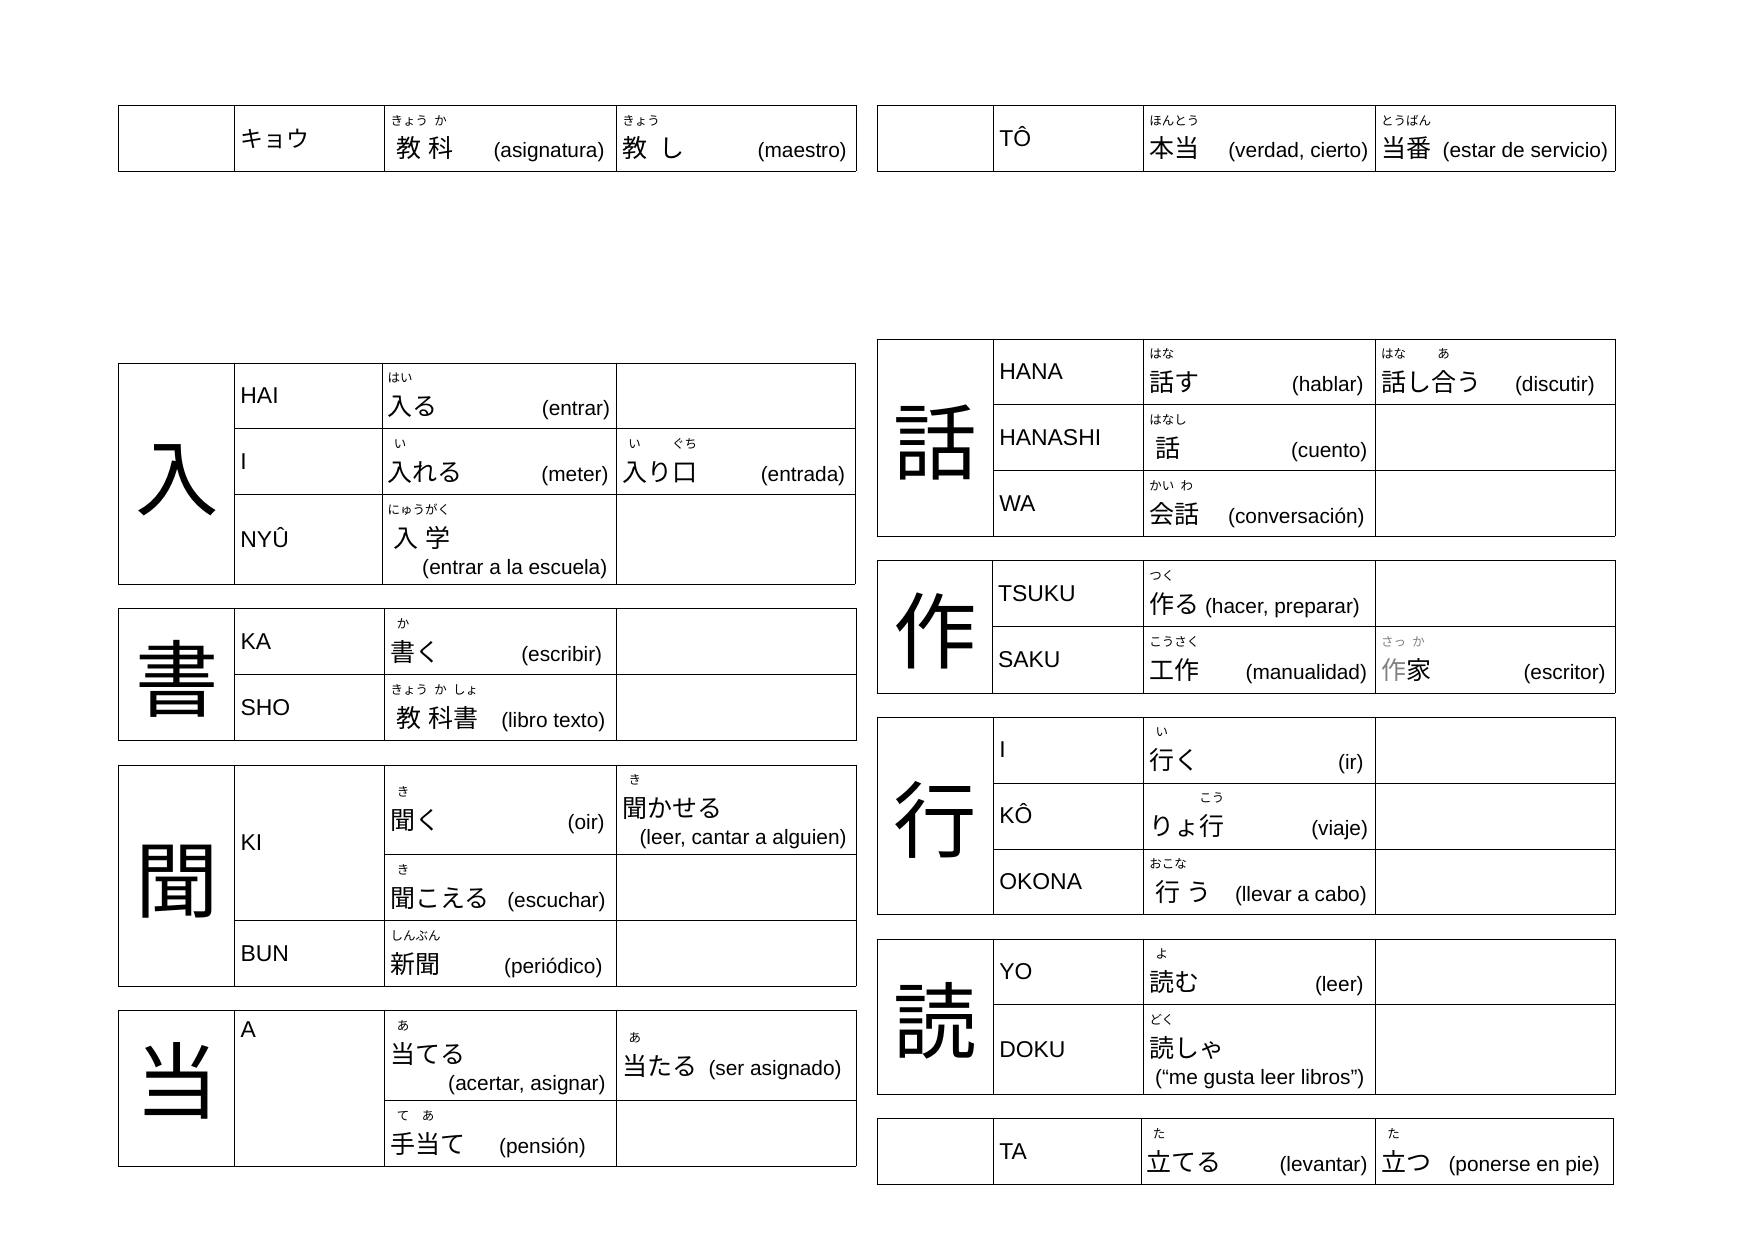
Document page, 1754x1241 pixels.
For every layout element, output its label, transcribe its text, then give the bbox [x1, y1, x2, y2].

table_cell SHO [235, 675, 384, 740]
table_header 入はいる (entrar) [383, 364, 616, 428]
table_header [119, 106, 234, 171]
table_cell OKONA [994, 850, 1143, 914]
table_header 書 [119, 609, 234, 740]
table_cell KÔ [994, 784, 1143, 848]
table_cell 読どくしゃ (“me gusta leer libros”) [1144, 1005, 1375, 1094]
table_header 聞きかせる (leer, cantar a alguien) [617, 766, 856, 854]
table_cell WA [994, 471, 1143, 536]
table_header 書かく (escribir) [385, 609, 616, 674]
table_header 聞きく (oir) [385, 766, 616, 854]
table_cell [1376, 850, 1615, 914]
table_header TSUKU [993, 561, 1143, 626]
table_header KI [235, 766, 384, 920]
table_header TA [994, 1119, 1141, 1184]
table_cell 話はなし (cuento) [1144, 405, 1375, 470]
table_header HANA [994, 340, 1143, 404]
table_cell 教きょう科か書しょ (libro texto) [385, 675, 616, 740]
table_cell 教きょう科か (asignatura) [385, 106, 616, 171]
table_header 行 [878, 718, 993, 914]
table_header 立たてる (levantar) [1142, 1119, 1375, 1184]
table_cell 当とう番ばん (estar de servicio) [1376, 106, 1615, 171]
table_cell TÔ [994, 106, 1143, 171]
table_cell DOKU [994, 1005, 1143, 1094]
table_header 当あたる (ser asignado) [617, 1011, 856, 1100]
table_cell 作さっ家か (escritor) [1376, 627, 1615, 692]
table_cell 入にゅう学がく (entrar a la escuela) [383, 495, 616, 584]
table_cell [617, 495, 855, 584]
table_cell 教きょうし (maestro) [617, 106, 856, 171]
table_header 作 [878, 561, 992, 692]
table_cell 会かい話わ (conversación) [1144, 471, 1375, 536]
table_cell りょ行こう (viaje) [1144, 784, 1375, 848]
table_cell キョウ [235, 106, 384, 171]
table_header 作つくる (hacer, preparar) [1144, 561, 1375, 626]
table_cell 聞きこえる (escuchar) [385, 855, 616, 920]
table_header 当あてる (acertar, asignar) [385, 1011, 616, 1100]
table_cell BUN [235, 921, 384, 986]
table_cell I [235, 429, 382, 494]
table_cell [1376, 405, 1615, 470]
table_cell [617, 855, 856, 920]
table_cell 本ほん当とう (verdad, cierto) [1144, 106, 1375, 171]
table_header 読 [878, 940, 993, 1094]
table_header 聞 [119, 766, 234, 986]
table_cell [1376, 784, 1615, 848]
table_cell HANASHI [994, 405, 1143, 470]
table_header [1376, 940, 1615, 1004]
table_header [878, 106, 993, 171]
table_header 行いく (ir) [1144, 718, 1375, 782]
table_header [1376, 718, 1615, 782]
table_header 話はなし合あう (discutir) [1376, 340, 1615, 404]
table_header [1376, 561, 1615, 626]
table_cell [617, 921, 856, 986]
table_header 話はなす (hablar) [1144, 340, 1375, 404]
table_header YO [994, 940, 1143, 1004]
table_header [617, 609, 856, 674]
table_header A [235, 1011, 384, 1166]
table_cell SAKU [993, 627, 1143, 692]
table_header [617, 364, 855, 428]
table_cell 手て当あて (pensión) [385, 1101, 616, 1166]
table_cell [617, 1101, 856, 1166]
table_cell 工こう作さく (manualidad) [1144, 627, 1375, 692]
table_header 読よむ (leer) [1144, 940, 1375, 1004]
table_header HAI [235, 364, 382, 428]
table_header 当 [119, 1011, 234, 1166]
table_header 話 [878, 340, 993, 536]
table_cell [1376, 1005, 1615, 1094]
table_cell 入いり口ぐち (entrada) [617, 429, 855, 494]
table_cell [1376, 471, 1615, 536]
table_header [878, 1119, 993, 1184]
table_header 入 [119, 364, 234, 584]
table_cell NYÛ [235, 495, 382, 584]
table_cell [617, 675, 856, 740]
table_cell 新しん聞ぶん (periódico) [385, 921, 616, 986]
table_cell 行おこなう (llevar a cabo) [1144, 850, 1375, 914]
table_header 立たつ (ponerse en pie) [1376, 1119, 1613, 1184]
table_header I [994, 718, 1143, 782]
table_cell 入いれる (meter) [383, 429, 616, 494]
table_header KA [235, 609, 384, 674]
